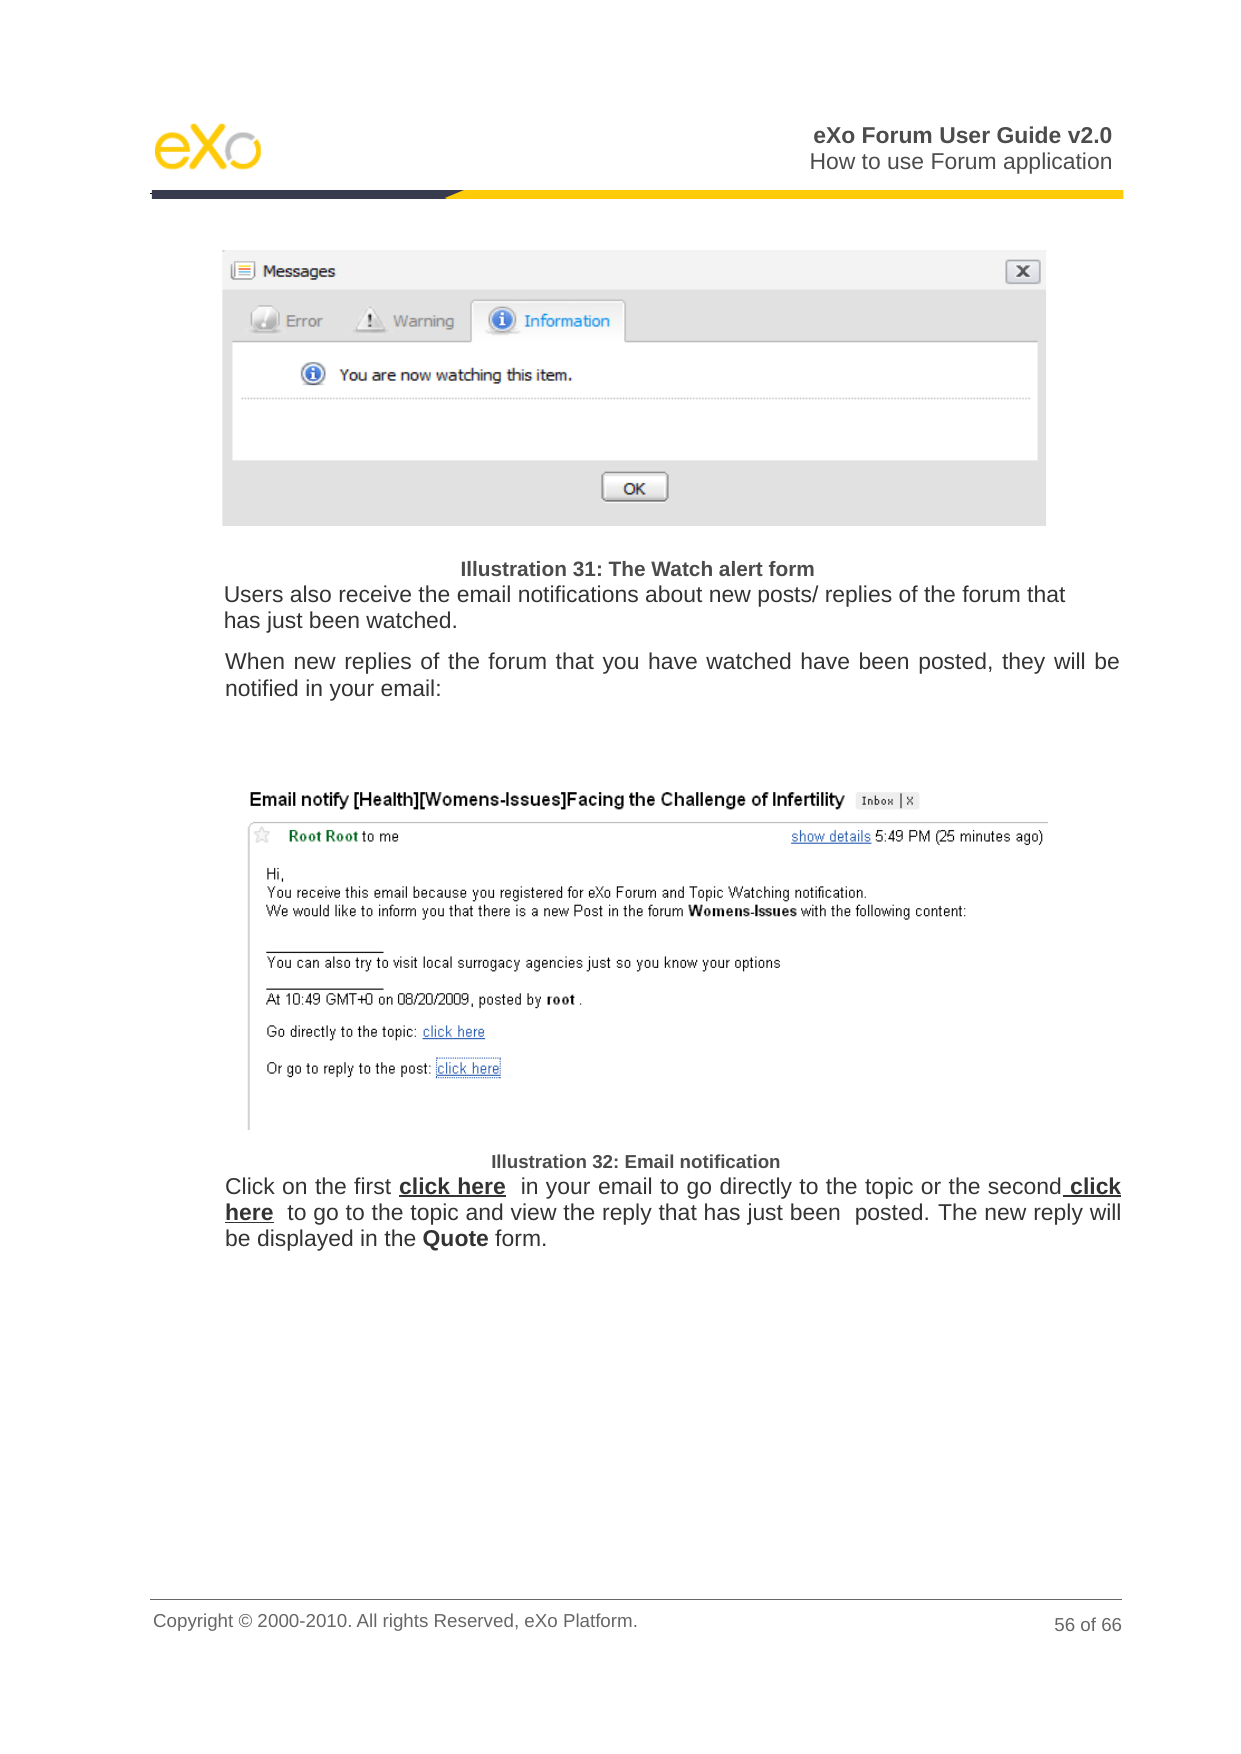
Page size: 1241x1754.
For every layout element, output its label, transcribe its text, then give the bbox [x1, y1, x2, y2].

text Illustration 31: The Watch alert form [207, 306, 1068, 581]
picture [151, 190, 1124, 199]
list Click on the first click here in your email to go directly to the topic or the second click here to go to the topic and view the reply that has just been posted. The new reply will be displayed in the Quote form. [187, 708, 1122, 1252]
picture [244, 783, 1048, 1130]
list Illustration 32: Email notification [222, 783, 1050, 1173]
list When new replies of the forum that you have watched have been posted, they will be notified in your email: [187, 648, 1122, 701]
picture [222, 250, 1047, 526]
picture [155, 123, 262, 170]
text Users also receive the email notifications about new posts/ replies of the forum that has just been watched. [150, 223, 1122, 633]
